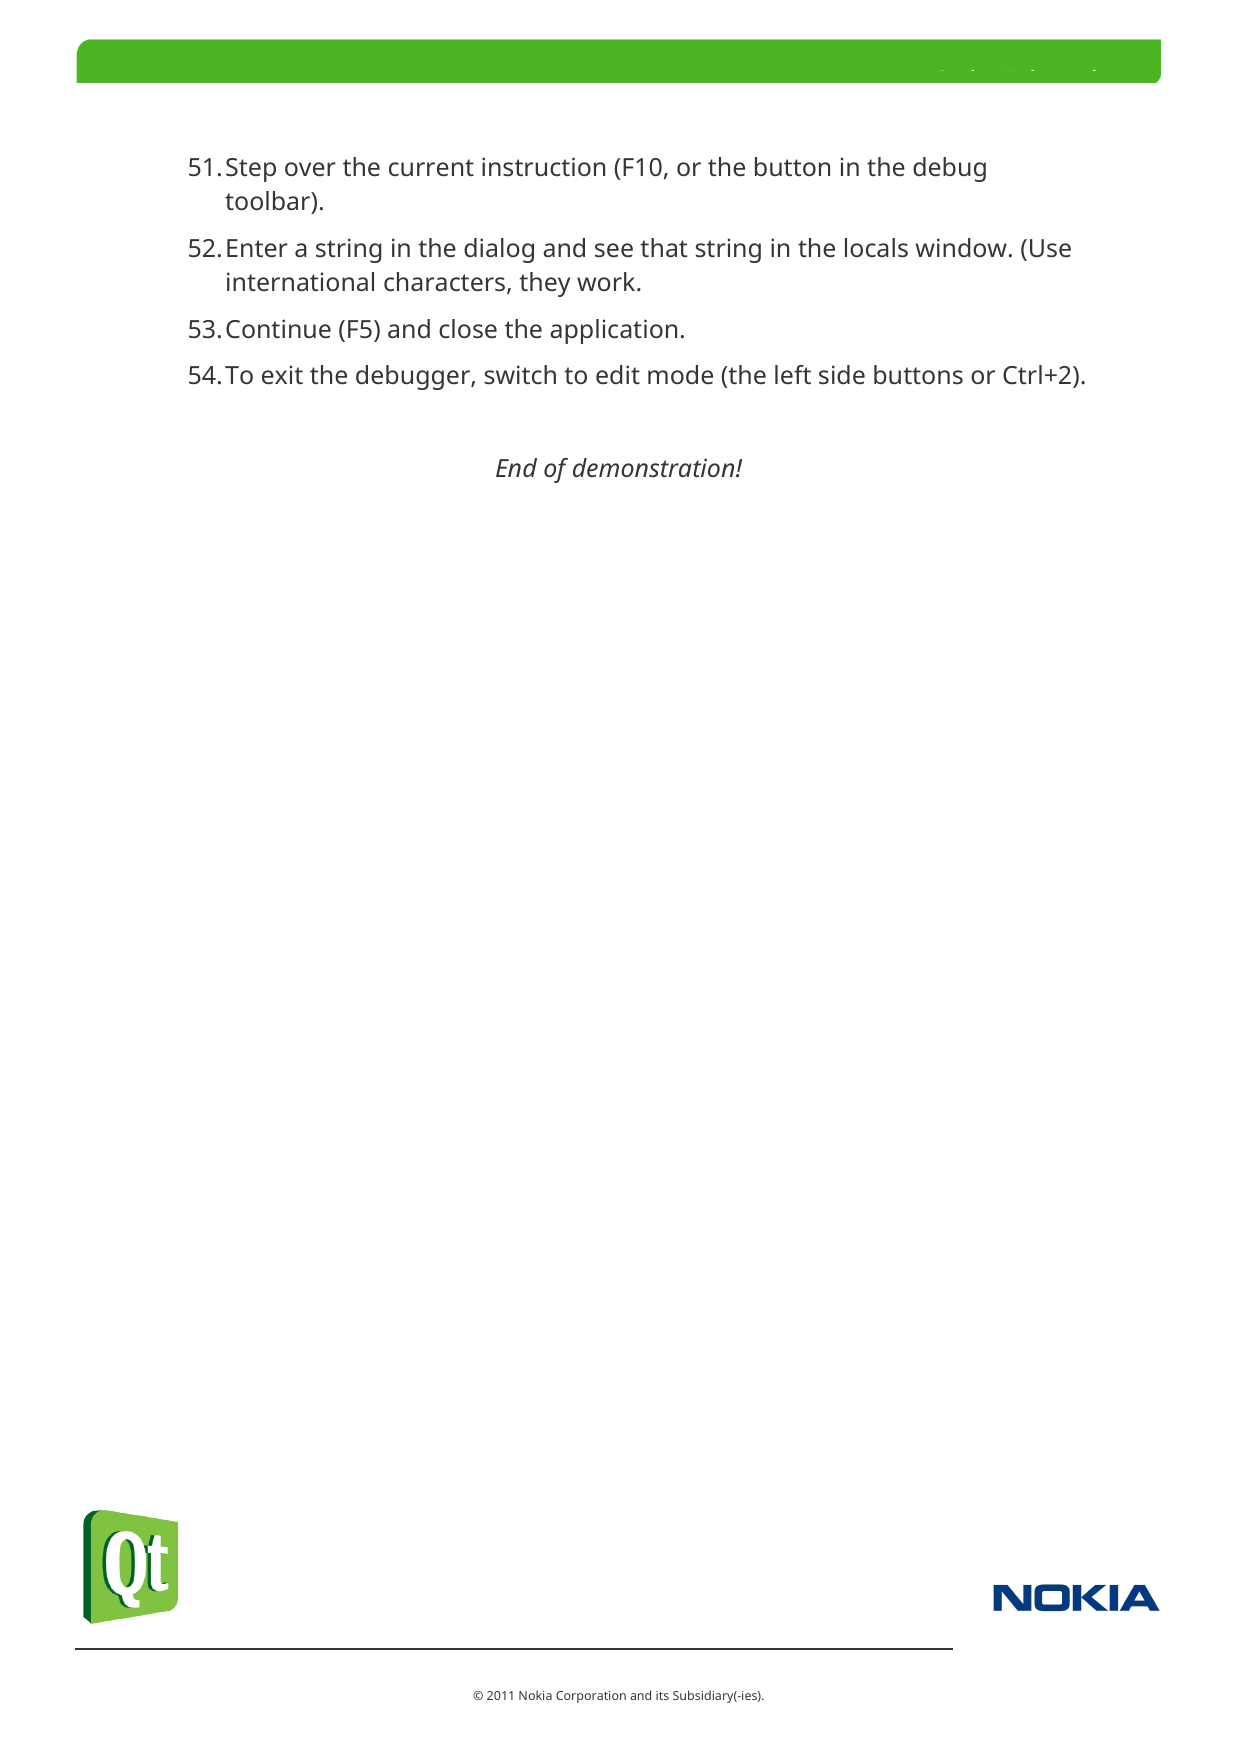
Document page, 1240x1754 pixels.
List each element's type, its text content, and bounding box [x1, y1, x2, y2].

picture [75, 1500, 186, 1634]
text End of demonstration! [150, 451, 1089, 485]
list Continue (F5) and close the application. [187, 311, 1089, 345]
picture [954, 1546, 1199, 1649]
list Step over the current instruction (F10, or the button in the debug toolbar). [187, 150, 1089, 218]
list To exit the debugger, switch to edit mode (the left side buttons or Ctrl+2). [187, 358, 1089, 392]
picture [76, 39, 1162, 86]
list Enter a string in the dialog and see that string in the locals window. (Use international characters, they work. [187, 231, 1089, 299]
